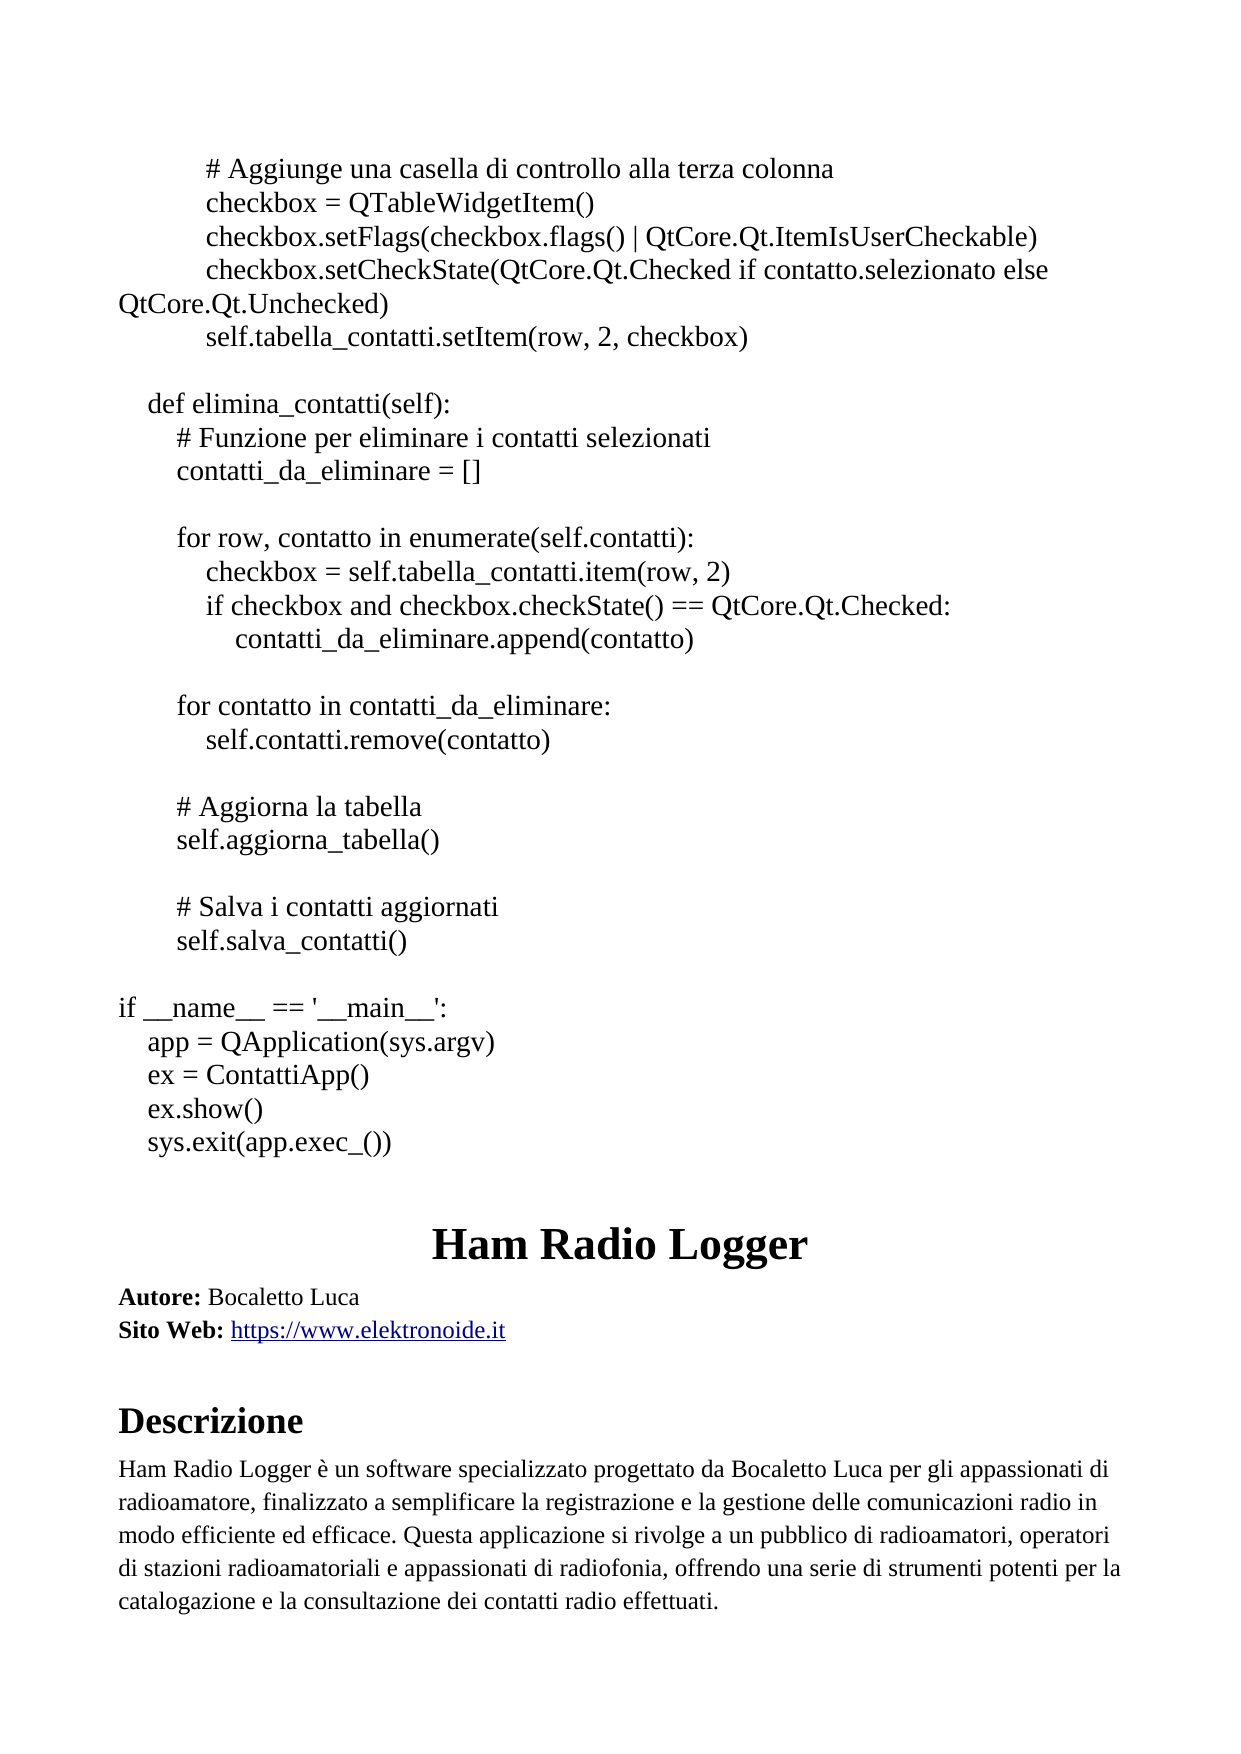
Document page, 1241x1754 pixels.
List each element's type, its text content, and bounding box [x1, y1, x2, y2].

text # Aggiorna la tabella [118, 789, 1122, 822]
text ex.show() [118, 1091, 1122, 1124]
text # Funzione per eliminare i contatti selezionati [118, 420, 1122, 453]
subtitle Descrizione [118, 1398, 1122, 1441]
text for contatto in contatti_da_eliminare: [118, 688, 1122, 722]
text def elimina_contatti(self): [118, 386, 1122, 420]
text for row, contatto in enumerate(self.contatti): [118, 521, 1122, 554]
text if checkbox and checkbox.checkState() == QtCore.Qt.Checked: [118, 588, 1122, 621]
text checkbox.setCheckState(QtCore.Qt.Checked if contatto.selezionato else QtCore.Qt.Unchecked) [118, 252, 1122, 319]
text # Salva i contatti aggiornati [118, 889, 1122, 923]
text contatti_da_eliminare = [] [118, 453, 1122, 487]
text contatti_da_eliminare.append(contatto) [118, 621, 1122, 655]
text checkbox.setFlags(checkbox.flags() | QtCore.Qt.ItemIsUserCheckable) [118, 219, 1122, 252]
text self.contatti.remove(contatto) [118, 722, 1122, 755]
text # Aggiunge una casella di controllo alla terza colonna [118, 152, 1122, 185]
text if __name__ == '__main__': [118, 990, 1122, 1024]
text checkbox = QTableWidgetItem() [118, 185, 1122, 219]
subtitle Ham Radio Logger [118, 1216, 1122, 1269]
text ex = ContattiApp() [118, 1057, 1122, 1091]
text self.aggiorna_tabella() [118, 822, 1122, 856]
text self.salva_contatti() [118, 923, 1122, 957]
text app = QApplication(sys.argv) [118, 1024, 1122, 1057]
text checkbox = self.tabella_contatti.item(row, 2) [118, 554, 1122, 588]
text sys.exit(app.exec_()) [118, 1124, 1122, 1158]
text Ham Radio Logger è un software specializzato progettato da Bocaletto Luca per gli appassionati di radioamatore, finalizzato a semplificare la registrazione e la gestione delle comunicazioni radio in modo efficiente ed efficace. Questa applicazione si rivolge a un pubblico di radioamatori, operatori di stazioni radioamatoriali e appassionati di radiofonia, offrendo una serie di strumenti potenti per la catalogazione e la consultazione dei contatti radio effettuati. [118, 1454, 1122, 1614]
text self.tabella_contatti.setItem(row, 2, checkbox) [118, 319, 1122, 353]
text Autore: Bocaletto Luca Sito Web: https://www.elektronoide.it [118, 1282, 1122, 1343]
